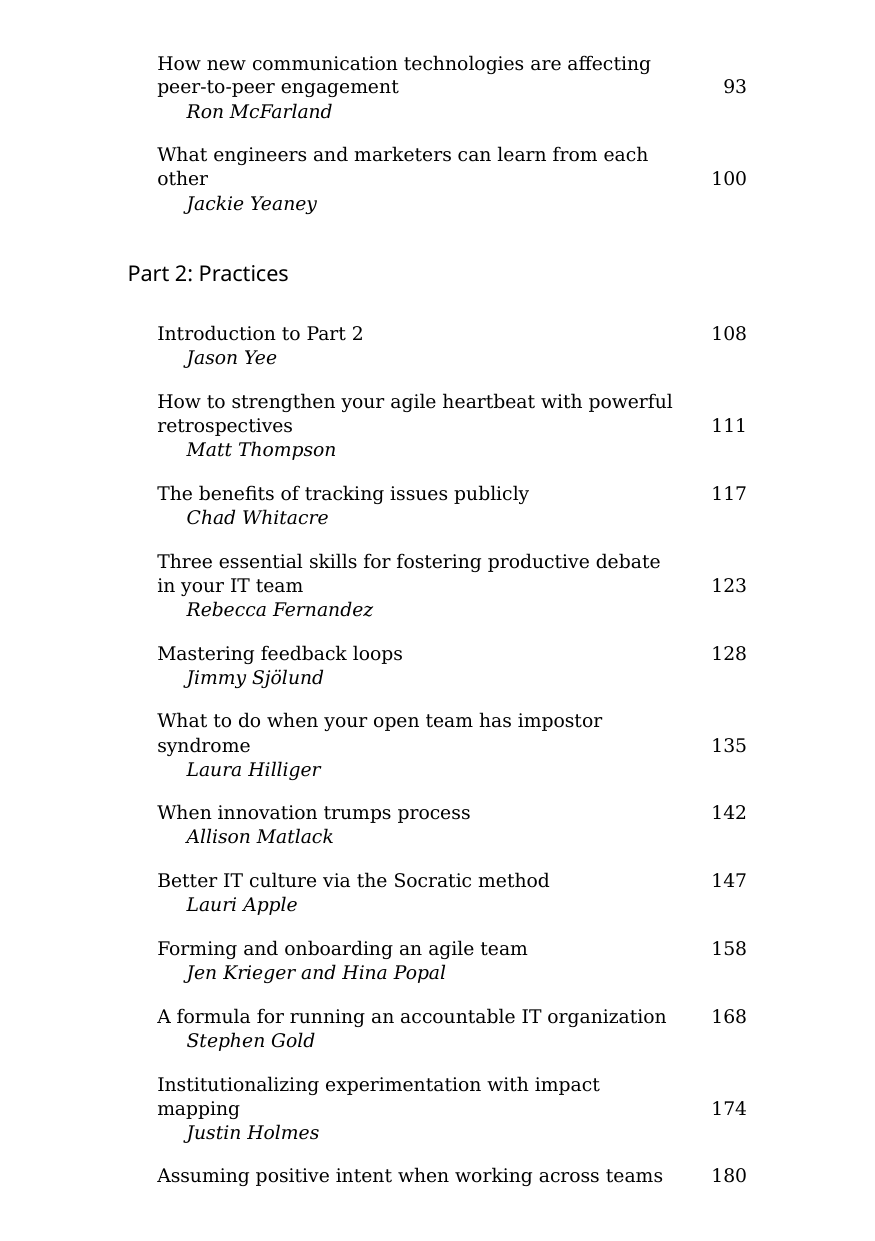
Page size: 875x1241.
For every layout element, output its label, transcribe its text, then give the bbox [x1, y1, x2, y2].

text Allison Matlack [186, 826, 747, 870]
text Forming and onboarding an agile team 158 [157, 938, 747, 960]
text Mastering feedback loops 128 [157, 643, 747, 664]
text How new communication technologies are affecting peer-to-peer engagement 93 [157, 52, 747, 98]
text What to do when your open team has impostor syndrome 135 [157, 711, 747, 756]
text Lauri Apple [186, 894, 747, 938]
text When innovation trumps process 142 [157, 802, 747, 824]
text Laura Hilliger [186, 759, 747, 802]
text Stephen Gold [186, 1030, 747, 1074]
text Justin Holmes [186, 1122, 747, 1166]
text Matt Thompson [186, 439, 747, 483]
text Part 2: Practices [127, 259, 747, 320]
text Introduction to Part 2 108 [157, 323, 747, 345]
text Ron McFarland [186, 101, 747, 144]
text Three essential skills for fostering productive debate in your IT team 123 [157, 551, 747, 597]
text Jimmy Sjölund [186, 667, 747, 711]
text Better IT culture via the Socratic method 147 [157, 870, 747, 892]
text Jen Krieger and Hina Popal [186, 962, 747, 1006]
text Rebecca Fernandez [186, 599, 747, 643]
text Assuming positive intent when working across teams 180 [157, 1166, 747, 1187]
text Jackie Yeaney [186, 192, 747, 236]
text Jason Yee [186, 347, 747, 391]
text Chad Whitacre [186, 507, 747, 551]
text Institutionalizing experimentation with impact mapping 174 [157, 1074, 747, 1119]
text A formula for running an accountable IT organization 168 [157, 1006, 747, 1028]
text How to strengthen your agile heartbeat with powerful retrospectives 111 [157, 391, 747, 437]
text What engineers and marketers can learn from each other 100 [157, 144, 747, 190]
text The benefits of tracking issues publicly 117 [157, 483, 747, 505]
